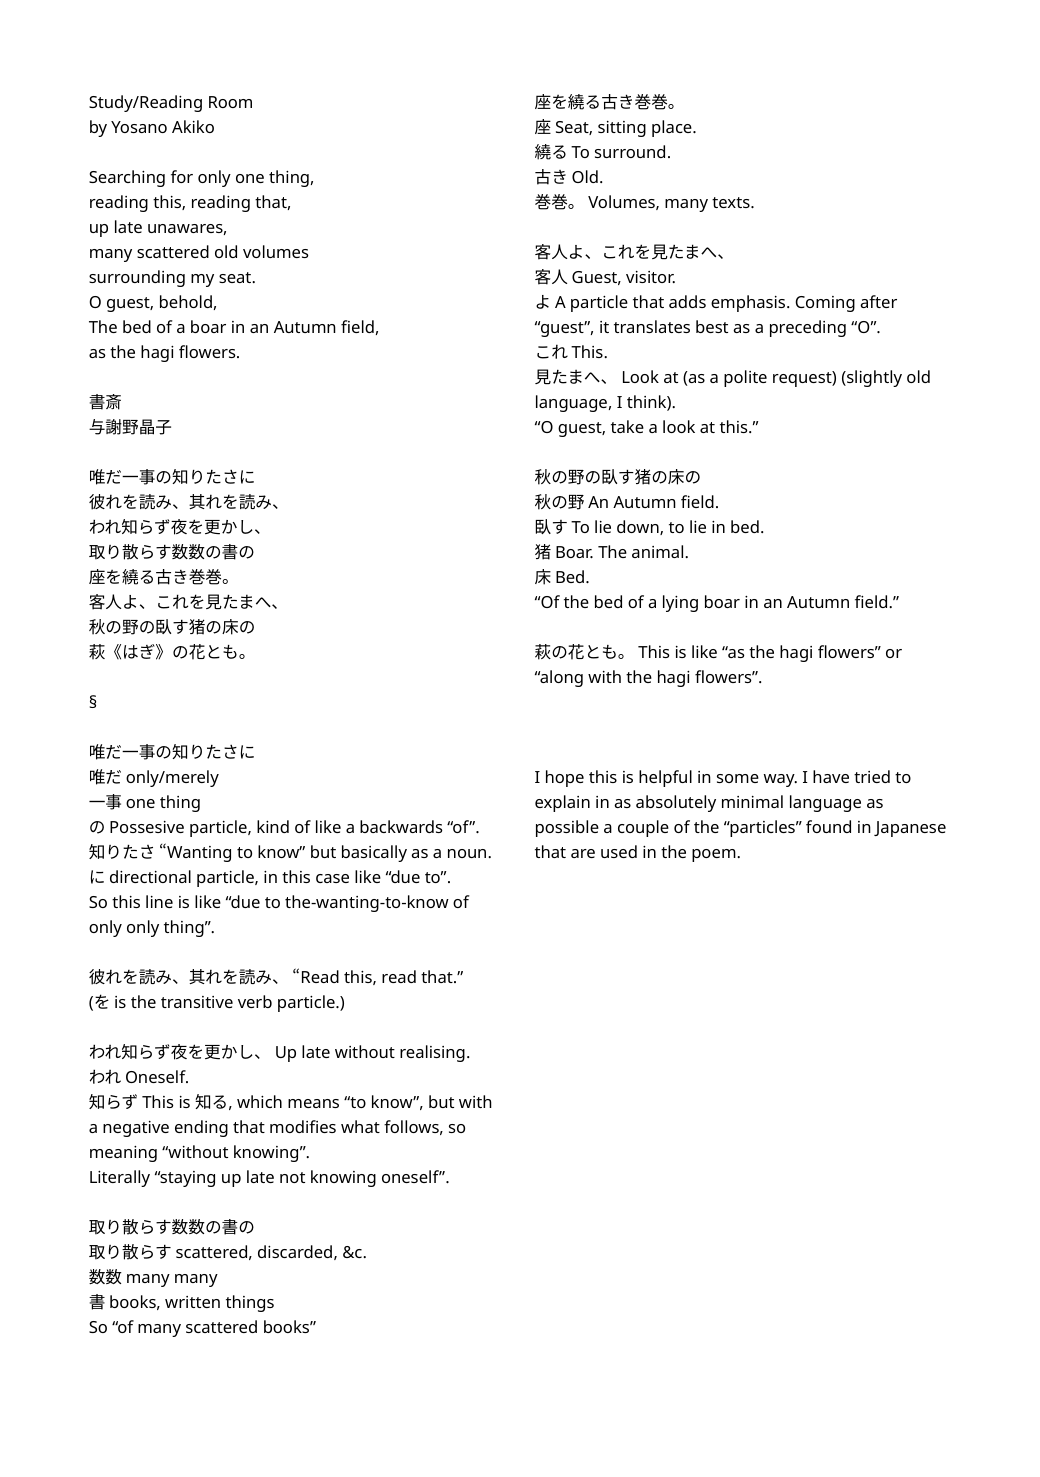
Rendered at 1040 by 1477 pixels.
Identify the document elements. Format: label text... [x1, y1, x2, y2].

text 臥す To lie down, to lie in bed. [534, 513, 951, 538]
text 座を繞る古き巻巻。 [534, 88, 951, 113]
text I hope this is helpful in some way. I have tried to explain in as absolutely minimal language as possible a couple of the “particles” found in Japanese that are used in the poem. [534, 763, 951, 863]
text 繞る To surround. [534, 138, 951, 163]
text 猪 Boar. The animal. [534, 538, 951, 563]
text これ This. [534, 338, 951, 363]
text 書 books, written things [88, 1288, 505, 1313]
text So this line is like “due to the-wanting-to-know of only only thing”. [88, 888, 505, 938]
text Searching for only one thing, [88, 163, 505, 188]
text surrounding my seat. [88, 263, 505, 288]
text 巻巻。 Volumes, many texts. [534, 188, 951, 213]
text 唯だ一事の知りたさに [88, 738, 505, 763]
text § [88, 688, 505, 713]
text O guest, behold, [88, 288, 505, 313]
text many scattered old volumes [88, 238, 505, 263]
text 数数 many many [88, 1263, 505, 1288]
text 書斎 [88, 388, 505, 413]
text に directional particle, in this case like “due to”. [88, 863, 505, 888]
text 客人よ、これを見たまへ、 [534, 238, 951, 263]
text 取り散らす数数の書の [88, 1213, 505, 1238]
text 秋の野の臥す猪の床の [534, 463, 951, 488]
text Literally “staying up late not knowing oneself”. [88, 1163, 505, 1188]
text 客人よ、これを見たまへ、 [88, 588, 505, 613]
text 座を繞る古き巻巻。 [88, 563, 505, 588]
text 彼れを読み、其れを読み、 [88, 488, 505, 513]
text 床 Bed. [534, 563, 951, 588]
text の Possesive particle, kind of like a backwards “of”. [88, 813, 505, 838]
text by Yosano Akiko [88, 113, 505, 138]
text 古き Old. [534, 163, 951, 188]
text 彼れを読み、其れを読み、 “Read this, read that.” [88, 963, 505, 988]
text The bed of a boar in an Autumn field, [88, 313, 505, 338]
text So “of many scattered books” [88, 1313, 505, 1338]
text 秋の野の臥す猪の床の [88, 613, 505, 638]
text 知りたさ “Wanting to know” but basically as a noun. [88, 838, 505, 863]
text われ Oneself. [88, 1063, 505, 1088]
text 一事 one thing [88, 788, 505, 813]
text 取り散らす scattered, discarded, &c. [88, 1238, 505, 1263]
text “O guest, take a look at this.” [534, 413, 951, 438]
text 唯だ only/merely [88, 763, 505, 788]
text 秋の野 An Autumn field. [534, 488, 951, 513]
text 与謝野晶子 [88, 413, 505, 438]
text “Of the bed of a lying boar in an Autumn field.” [534, 588, 951, 613]
text up late unawares, [88, 213, 505, 238]
text (を is the transitive verb particle.) [88, 988, 505, 1013]
text Study/Reading Room [88, 88, 505, 113]
text as the hagi flowers. [88, 338, 505, 363]
text 知らず This is 知る, which means “to know”, but with a negative ending that modifies what follows, so meaning “without knowing”. [88, 1088, 505, 1163]
text われ知らず夜を更かし、 Up late without realising. [88, 1038, 505, 1063]
text 萩《はぎ》の花とも。 [88, 638, 505, 663]
text 見たまへ、 Look at (as a polite request) (slightly old language, I think). [534, 363, 951, 413]
text よ A particle that adds emphasis. Coming after “guest”, it translates best as a preceding “O”. [534, 288, 951, 338]
text 唯だ一事の知りたさに [88, 463, 505, 488]
text 客人 Guest, visitor. [534, 263, 951, 288]
text 取り散らす数数の書の [88, 538, 505, 563]
text われ知らず夜を更かし、 [88, 513, 505, 538]
text 萩の花とも。 This is like “as the hagi flowers” or “along with the hagi flowers”. [534, 638, 951, 688]
text 座 Seat, sitting place. [534, 113, 951, 138]
text reading this, reading that, [88, 188, 505, 213]
